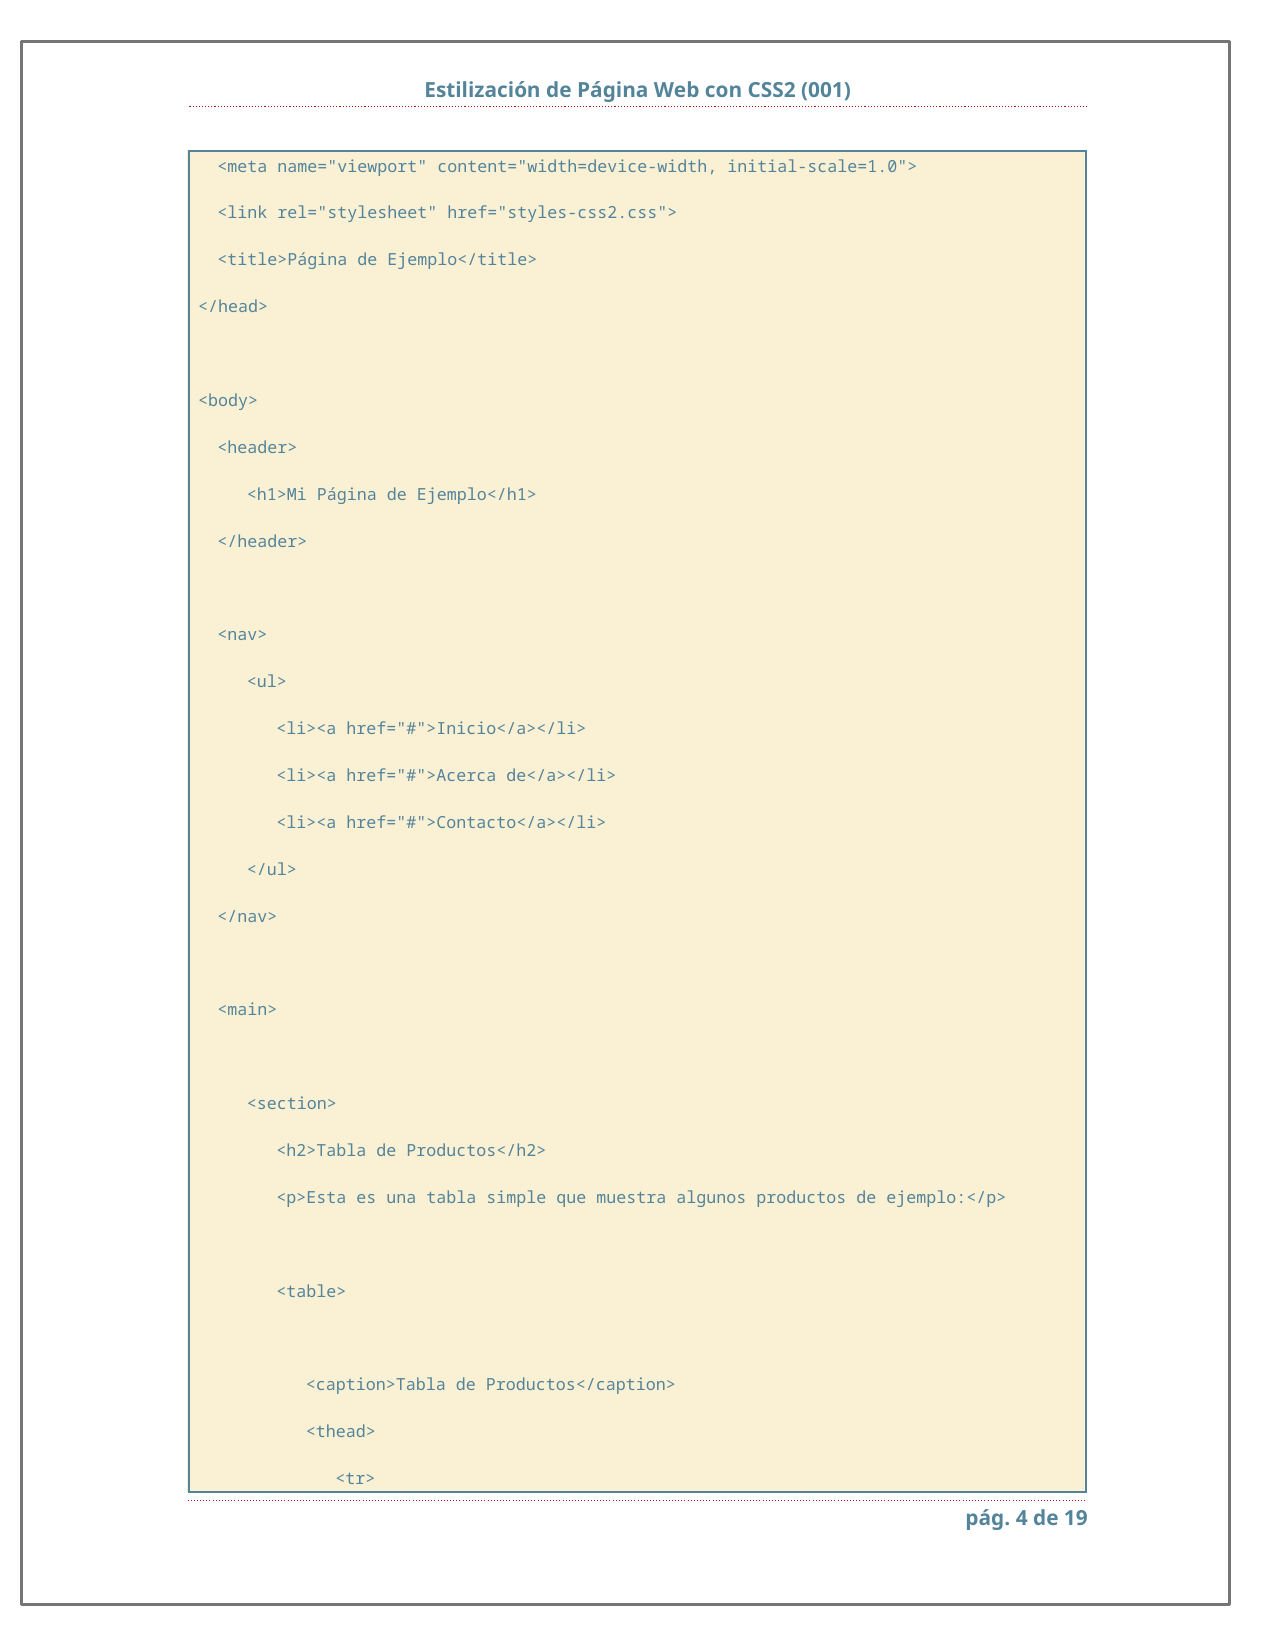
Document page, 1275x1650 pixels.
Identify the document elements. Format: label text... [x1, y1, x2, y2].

text </ul> [190, 853, 1085, 880]
text <caption>Tabla de Productos</caption> [190, 1369, 1085, 1396]
text </nav> [190, 900, 1085, 927]
text <thead> [190, 1416, 1085, 1442]
text <main> [190, 994, 1085, 1021]
text <tr> [190, 1462, 1085, 1491]
text <body> [190, 384, 1085, 411]
text <meta name="viewport" content="width=device-width, initial-scale=1.0"> [190, 152, 1085, 177]
text <nav> [190, 619, 1085, 646]
text <p>Esta es una tabla simple que muestra algunos productos de ejemplo:</p> [190, 1181, 1085, 1208]
text <link rel="stylesheet" href="styles-css2.css"> [190, 197, 1085, 224]
text <ul> [190, 666, 1085, 692]
text </header> [190, 525, 1085, 552]
text <h2>Tabla de Productos</h2> [190, 1134, 1085, 1161]
text </head> [190, 291, 1085, 317]
text <section> [190, 1087, 1085, 1114]
text <h1>Mi Página de Ejemplo</h1> [190, 478, 1085, 505]
text <title>Página de Ejemplo</title> [190, 244, 1085, 271]
text <li><a href="#">Acerca de</a></li> [190, 759, 1085, 786]
text <li><a href="#">Contacto</a></li> [190, 806, 1085, 833]
text <li><a href="#">Inicio</a></li> [190, 712, 1085, 739]
text <header> [190, 431, 1085, 458]
text <table> [190, 1275, 1085, 1302]
